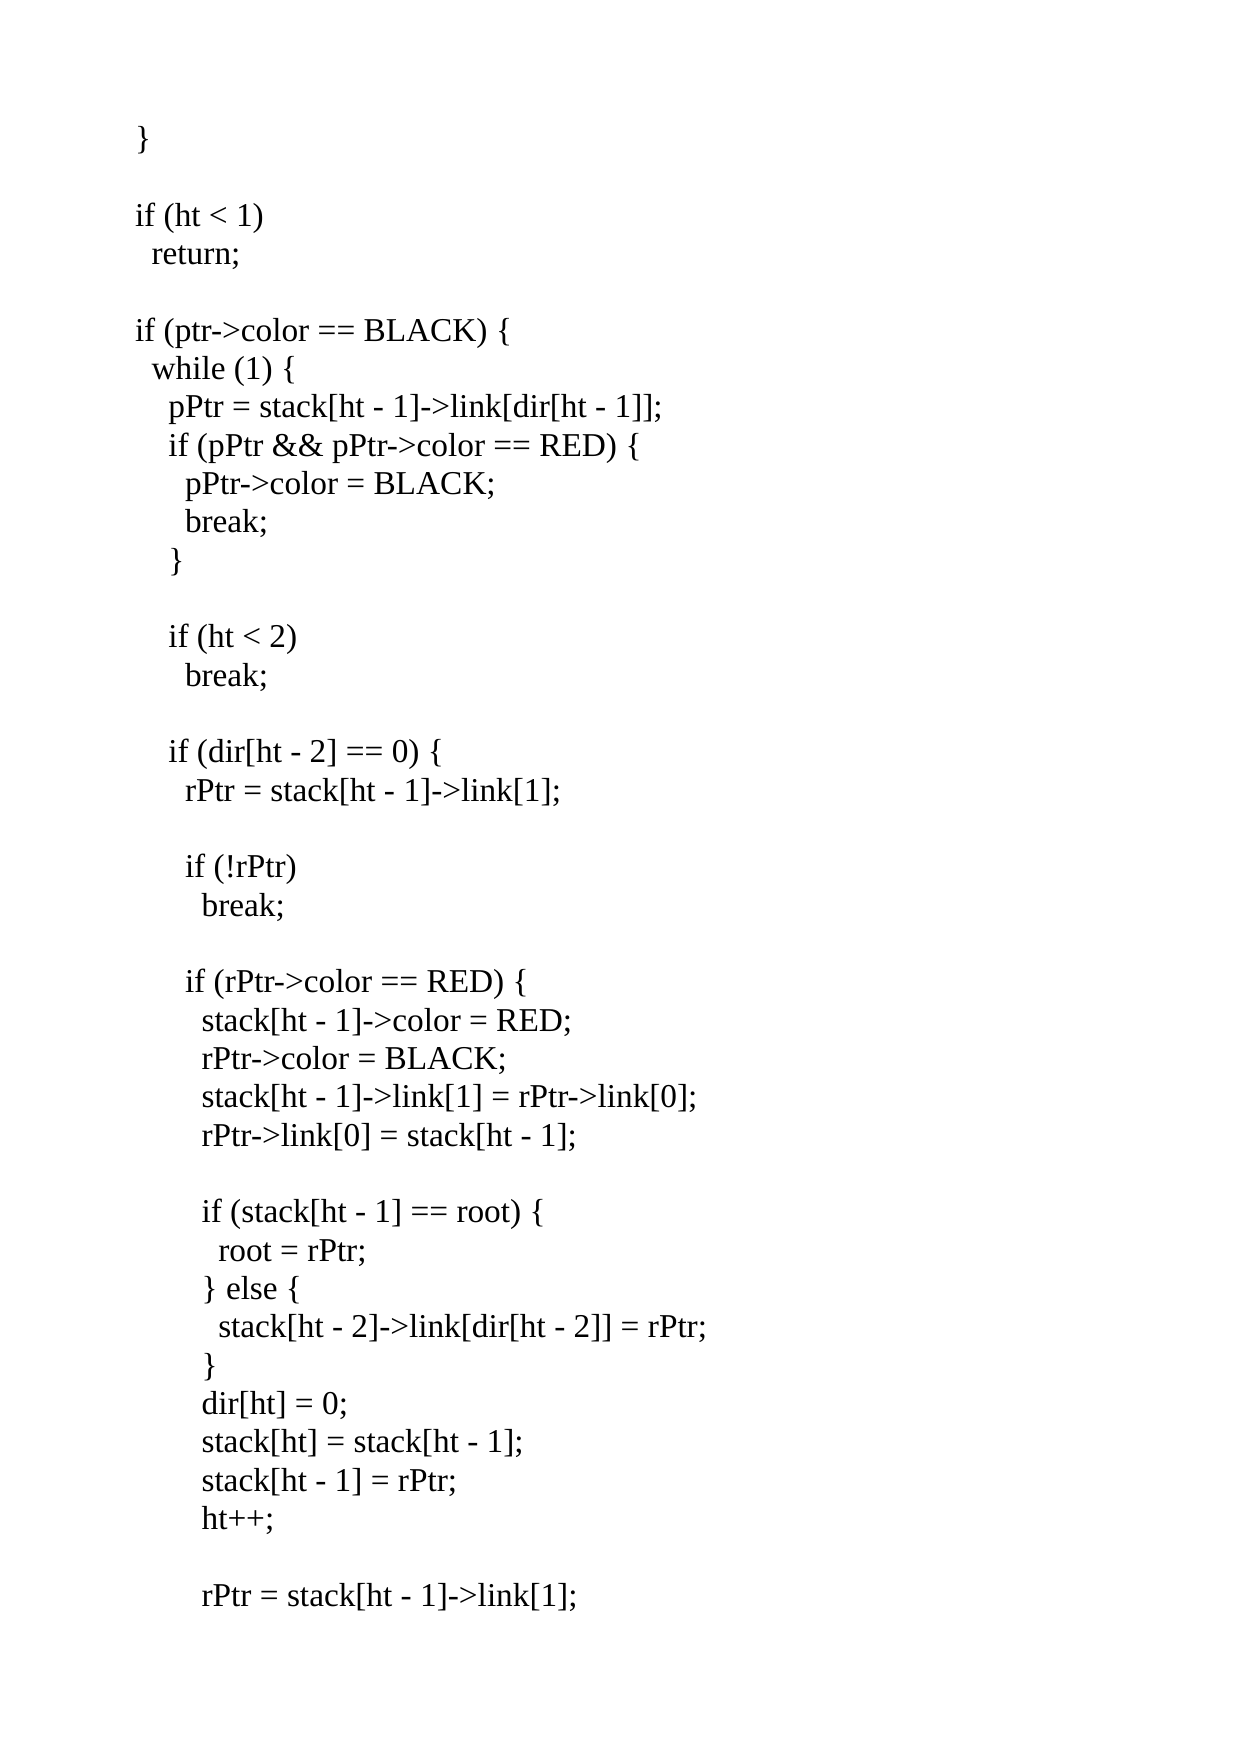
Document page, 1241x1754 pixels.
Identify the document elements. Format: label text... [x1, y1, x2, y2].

text stack[ht - 1] = rPtr; [118, 1460, 1122, 1498]
text ht++; [118, 1498, 1122, 1536]
text while (1) { [118, 348, 1122, 386]
text break; [118, 655, 1122, 693]
text rPtr->color = BLACK; [118, 1038, 1122, 1076]
text stack[ht - 1]->color = RED; [118, 1000, 1122, 1038]
text break; [118, 501, 1122, 540]
text stack[ht - 1]->link[1] = rPtr->link[0]; [118, 1076, 1122, 1115]
text if (stack[ht - 1] == root) { [118, 1191, 1122, 1230]
text } [118, 540, 1122, 578]
text break; [118, 885, 1122, 923]
text } else { [118, 1268, 1122, 1306]
text } [118, 1345, 1122, 1383]
text if (!rPtr) [118, 846, 1122, 885]
text if (ptr->color == BLACK) { [118, 310, 1122, 348]
text dir[ht] = 0; [118, 1383, 1122, 1421]
text rPtr = stack[ht - 1]->link[1]; [118, 1575, 1122, 1613]
text pPtr->color = BLACK; [118, 463, 1122, 501]
text return; [118, 233, 1122, 271]
text rPtr->link[0] = stack[ht - 1]; [118, 1115, 1122, 1153]
text stack[ht] = stack[ht - 1]; [118, 1421, 1122, 1460]
text pPtr = stack[ht - 1]->link[dir[ht - 1]]; [118, 386, 1122, 425]
text if (ht < 1) [118, 195, 1122, 233]
text } [118, 118, 1122, 156]
text stack[ht - 2]->link[dir[ht - 2]] = rPtr; [118, 1306, 1122, 1345]
text if (dir[ht - 2] == 0) { [118, 731, 1122, 770]
text rPtr = stack[ht - 1]->link[1]; [118, 770, 1122, 808]
text if (rPtr->color == RED) { [118, 961, 1122, 1000]
text if (ht < 2) [118, 616, 1122, 655]
text if (pPtr && pPtr->color == RED) { [118, 425, 1122, 463]
text root = rPtr; [118, 1230, 1122, 1268]
